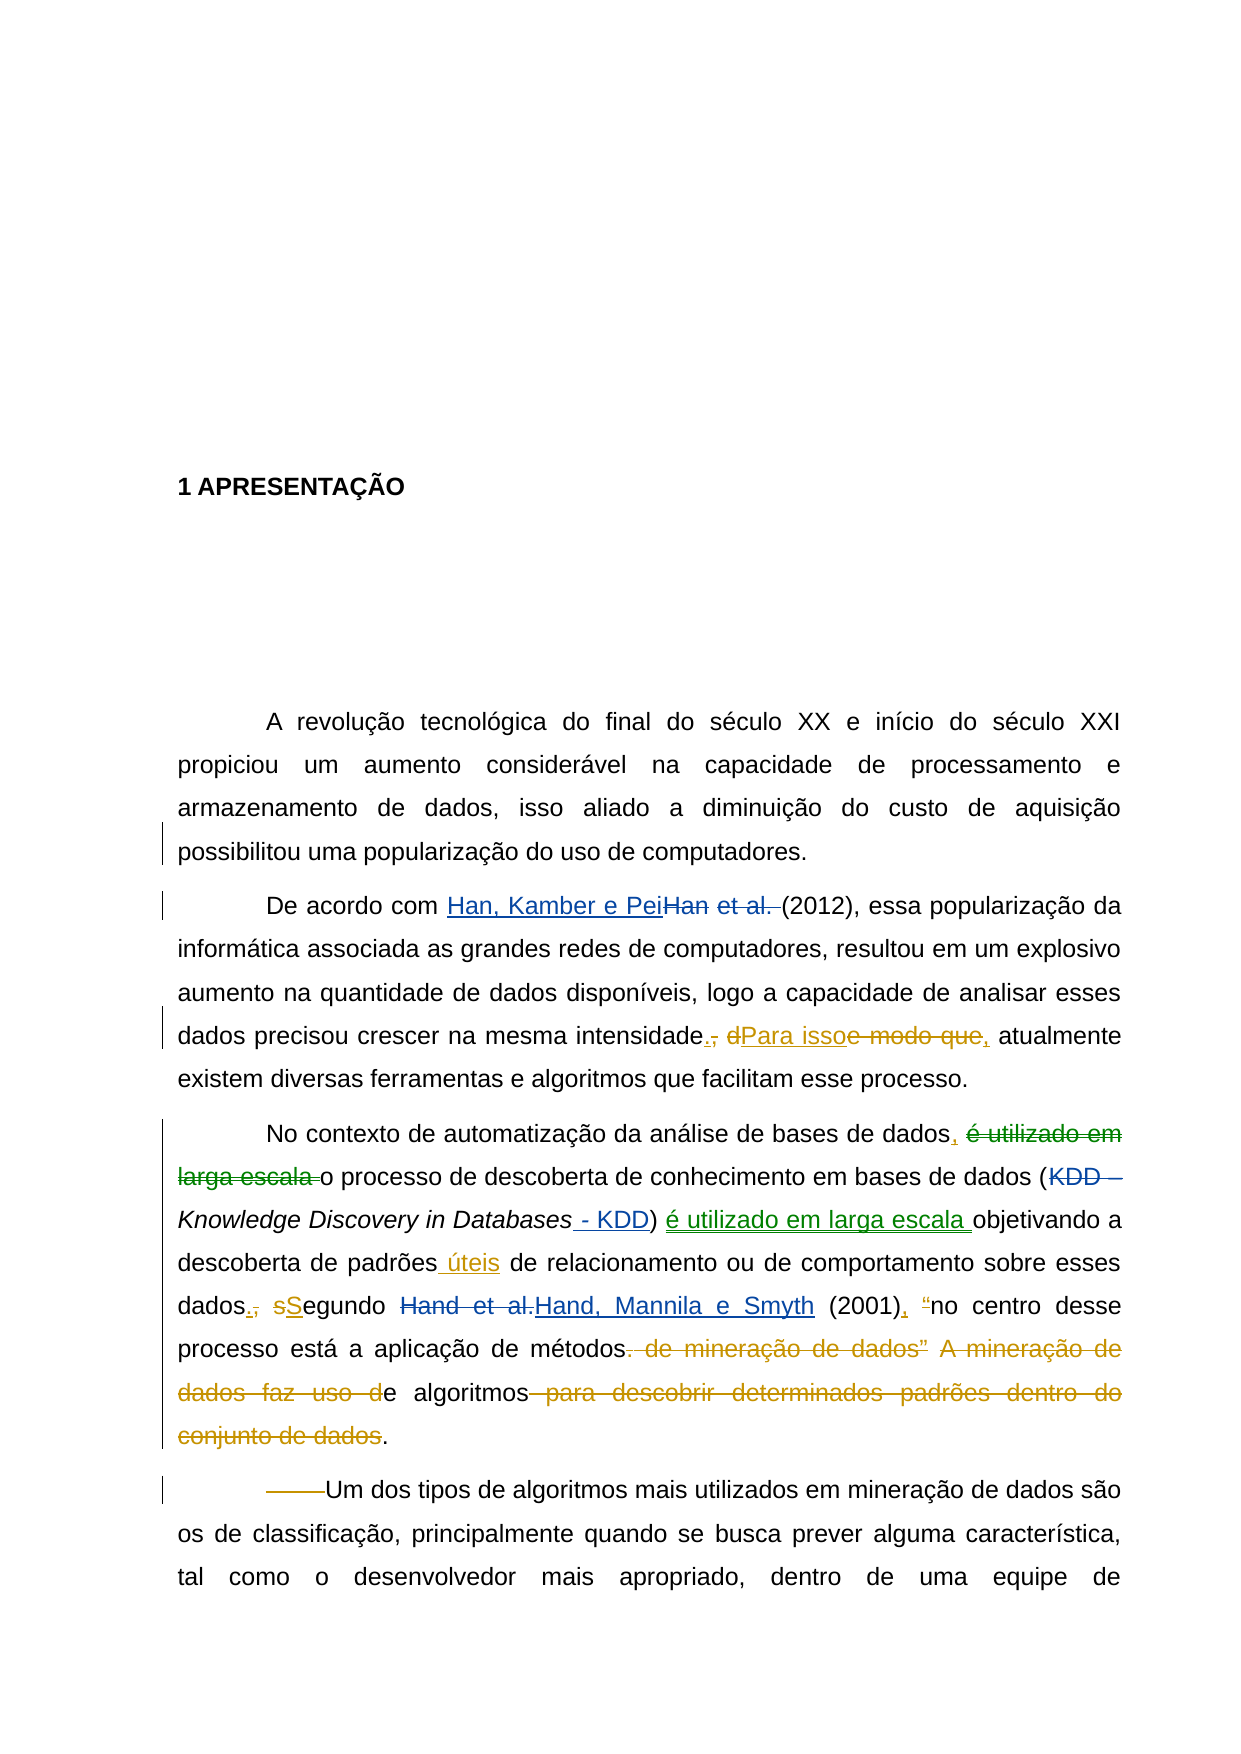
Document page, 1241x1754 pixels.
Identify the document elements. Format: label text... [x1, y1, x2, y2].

text De acordo com Han, Kamber e Pei (2012), essa popularização da informática associada as grandes redes de computadores, resultou em um explosivo aumento na quantidade de dados disponíveis, logo a capacidade de analisar esses dados precisou crescer na mesma intensidade. Para isso, atualmente existem diversas ferramentas e algoritmos que facilitam esse processo. [177, 891, 1122, 1093]
text 1 APRESENTAÇÃO [177, 472, 1122, 500]
text A revolução tecnológica do final do século XX e início do século XXI propiciou um aumento considerável na capacidade de processamento e armazenamento de dados, isso aliado a diminuição do custo de aquisição possibilitou uma popularização do uso de computadores. [177, 707, 1122, 865]
text Um dos tipos de algoritmos mais utilizados em mineração de dados são os de classificação, principalmente quando se busca prever alguma característica, tal como o desenvolvedor mais apropriado, dentro de uma equipe de desenvolvimento, para avaliar uma solicitação de pull request (LIMA JÚNIOR, 2017). A aplicação de um determinado algoritmo pode resultar em um conhecimento válido e útil, todavia isso depende dos acertos obtidos nos testes com base na aplicação do modelo obtido no treino. A taxa de acerto de um algoritmo é determinada por um valor chamado de acurácia, de modo que, quanto maior esse valor, melhor foi o desempenho do algoritmo. [177, 1476, 1122, 1591]
text No contexto de automatização da análise de bases de dados, o processo de descoberta de conhecimento em bases de dados (Knowledge Discovery in Databases - KDD) é utilizado em larga escala objetivando a descoberta de padrões úteis de relacionamento ou de comportamento sobre esses dados. Segundo Hand, Mannila e Smyth (2001), no centro desse processo está a aplicação de métodos e algoritmos. [177, 1119, 1122, 1449]
